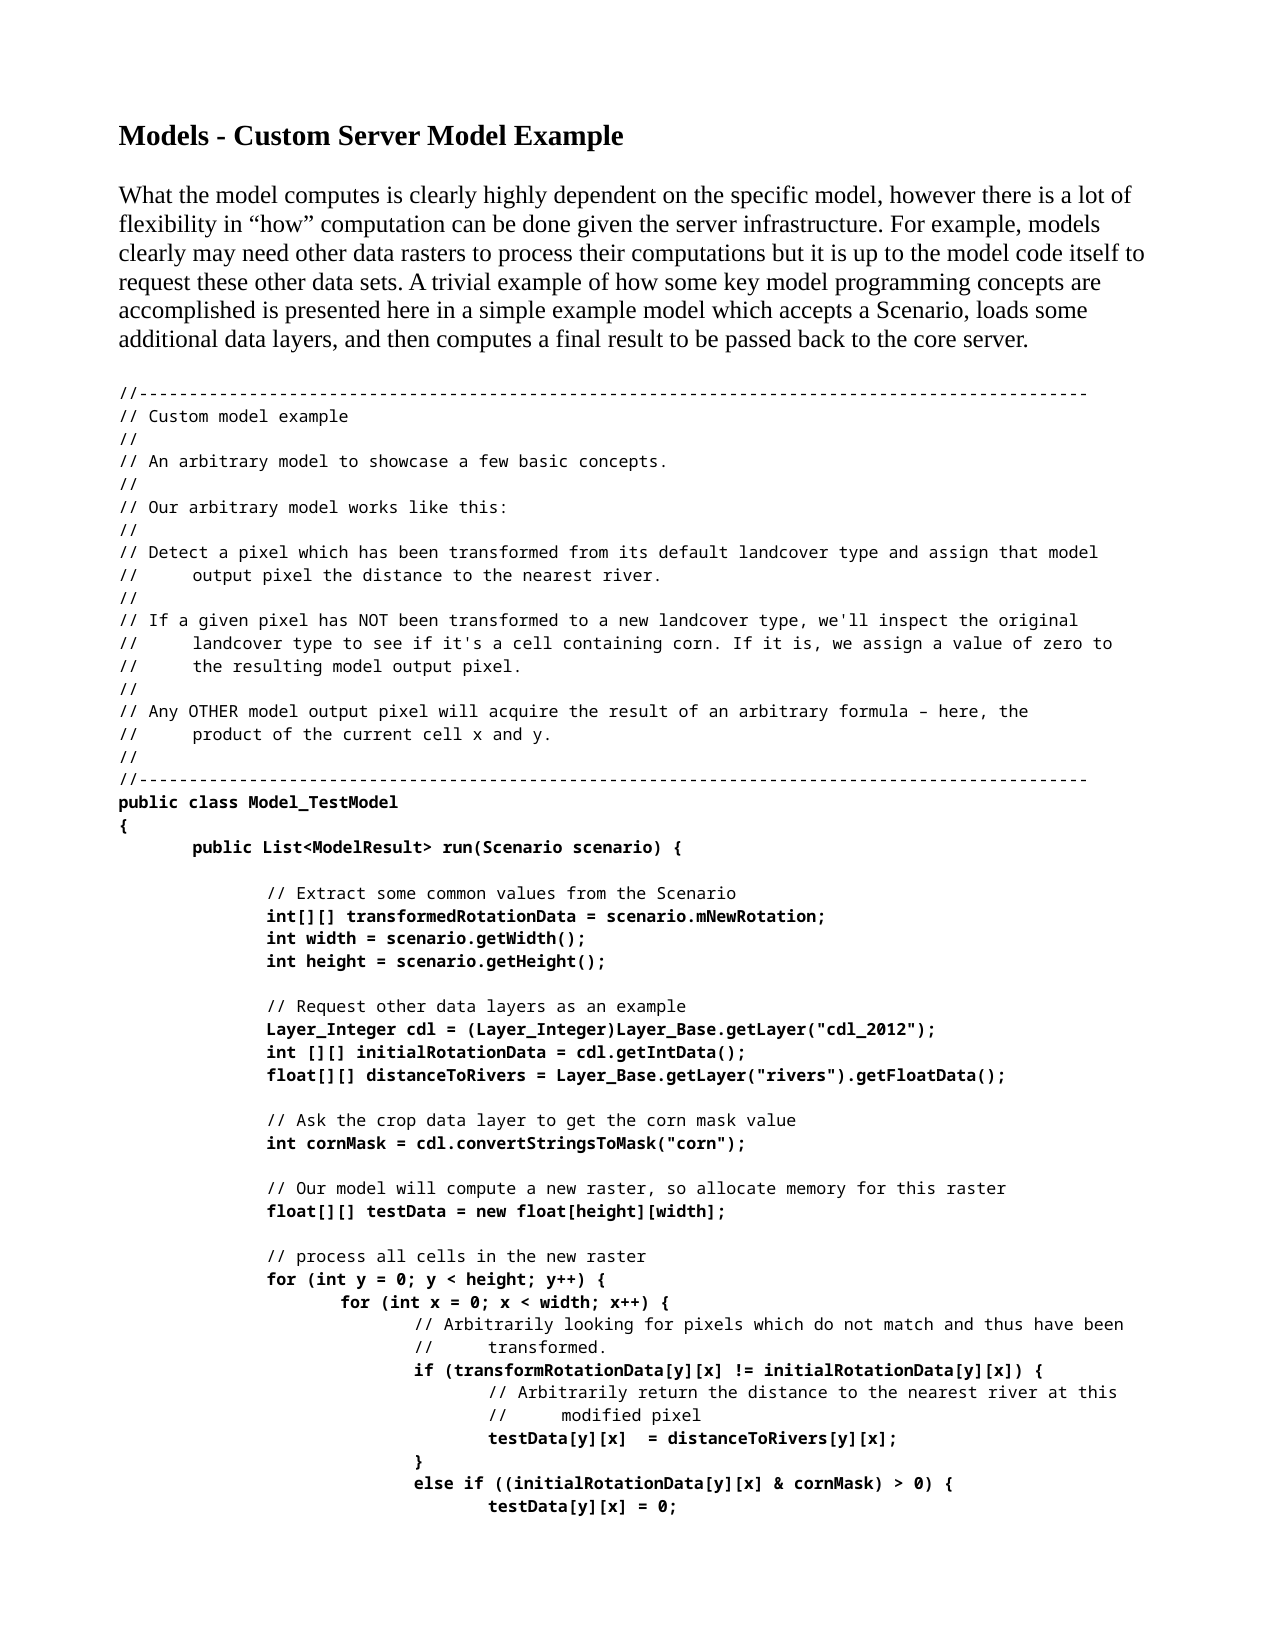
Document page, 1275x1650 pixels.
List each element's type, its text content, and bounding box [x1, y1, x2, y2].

text //----------------------------------------------------------------------------------------------- [118, 382, 1157, 404]
text // process all cells in the new raster [118, 1245, 1157, 1267]
text // Ask the crop data layer to get the corn mask value [118, 1108, 1157, 1131]
text // Arbitrarily looking for pixels which do not match and thus have been [118, 1313, 1157, 1336]
text Models - Custom Server Model Example [118, 118, 1157, 152]
text // [118, 518, 1157, 541]
text int cornMask = cdl.convertStringsToMask("corn"); [118, 1131, 1157, 1154]
text // Our model will compute a new raster, so allocate memory for this raster [118, 1177, 1157, 1199]
text // Arbitrarily return the distance to the nearest river at this [118, 1381, 1157, 1404]
text for (int y = 0; y < height; y++) { [118, 1267, 1157, 1290]
text float[][] testData = new float[height][width]; [118, 1199, 1157, 1222]
text // transformed. [118, 1336, 1157, 1358]
text // output pixel the distance to the nearest river. [118, 563, 1157, 586]
text // Detect a pixel which has been transformed from its default landcover type and assign that model [118, 541, 1157, 563]
text int height = scenario.getHeight(); [118, 949, 1157, 972]
text // Custom model example [118, 404, 1157, 427]
text // the resulting model output pixel. [118, 654, 1157, 677]
text float[][] distanceToRivers = Layer_Base.getLayer("rivers").getFloatData(); [118, 1063, 1157, 1086]
text // [118, 586, 1157, 609]
text int width = scenario.getWidth(); [118, 927, 1157, 949]
text testData[y][x] = distanceToRivers[y][x]; [118, 1426, 1157, 1449]
text if (transformRotationData[y][x] != initialRotationData[y][x]) { [118, 1358, 1157, 1381]
text // [118, 473, 1157, 495]
text } [118, 1449, 1157, 1472]
text // [118, 745, 1157, 768]
text // Extract some common values from the Scenario [118, 881, 1157, 904]
text { [118, 813, 1157, 836]
text //----------------------------------------------------------------------------------------------- [118, 768, 1157, 791]
text // [118, 677, 1157, 700]
text int [][] initialRotationData = cdl.getIntData(); [118, 1040, 1157, 1063]
text int[][] transformedRotationData = scenario.mNewRotation; [118, 904, 1157, 927]
text for (int x = 0; x < width; x++) { [118, 1290, 1157, 1313]
text // Our arbitrary model works like this: [118, 495, 1157, 518]
text // product of the current cell x and y. [118, 722, 1157, 745]
text Layer_Integer cdl = (Layer_Integer)Layer_Base.getLayer("cdl_2012"); [118, 1018, 1157, 1040]
text // landcover type to see if it's a cell containing corn. If it is, we assign a value of zero to [118, 632, 1157, 654]
text // An arbitrary model to showcase a few basic concepts. [118, 450, 1157, 473]
text public class Model_TestModel [118, 791, 1157, 813]
text What the model computes is clearly highly dependent on the specific model, however there is a lot of flexibility in “how” computation can be done given the server infrastructure. For example, models clearly may need other data rasters to process their computations but it is up to the model code itself to request these other data sets. A trivial example of how some key model programming concepts are accomplished is presented here in a simple example model which accepts a Scenario, loads some additional data layers, and then computes a final result to be passed back to the core server. [118, 181, 1157, 353]
text else if ((initialRotationData[y][x] & cornMask) > 0) { [118, 1472, 1157, 1494]
text // Request other data layers as an example [118, 995, 1157, 1018]
text // Any OTHER model output pixel will acquire the result of an arbitrary formula – here, the [118, 700, 1157, 722]
text // [118, 427, 1157, 450]
text public List<ModelResult> run(Scenario scenario) { [118, 836, 1157, 859]
text // modified pixel [118, 1404, 1157, 1426]
text // If a given pixel has NOT been transformed to a new landcover type, we'll inspect the original [118, 609, 1157, 632]
text testData[y][x] = 0; [118, 1494, 1157, 1517]
